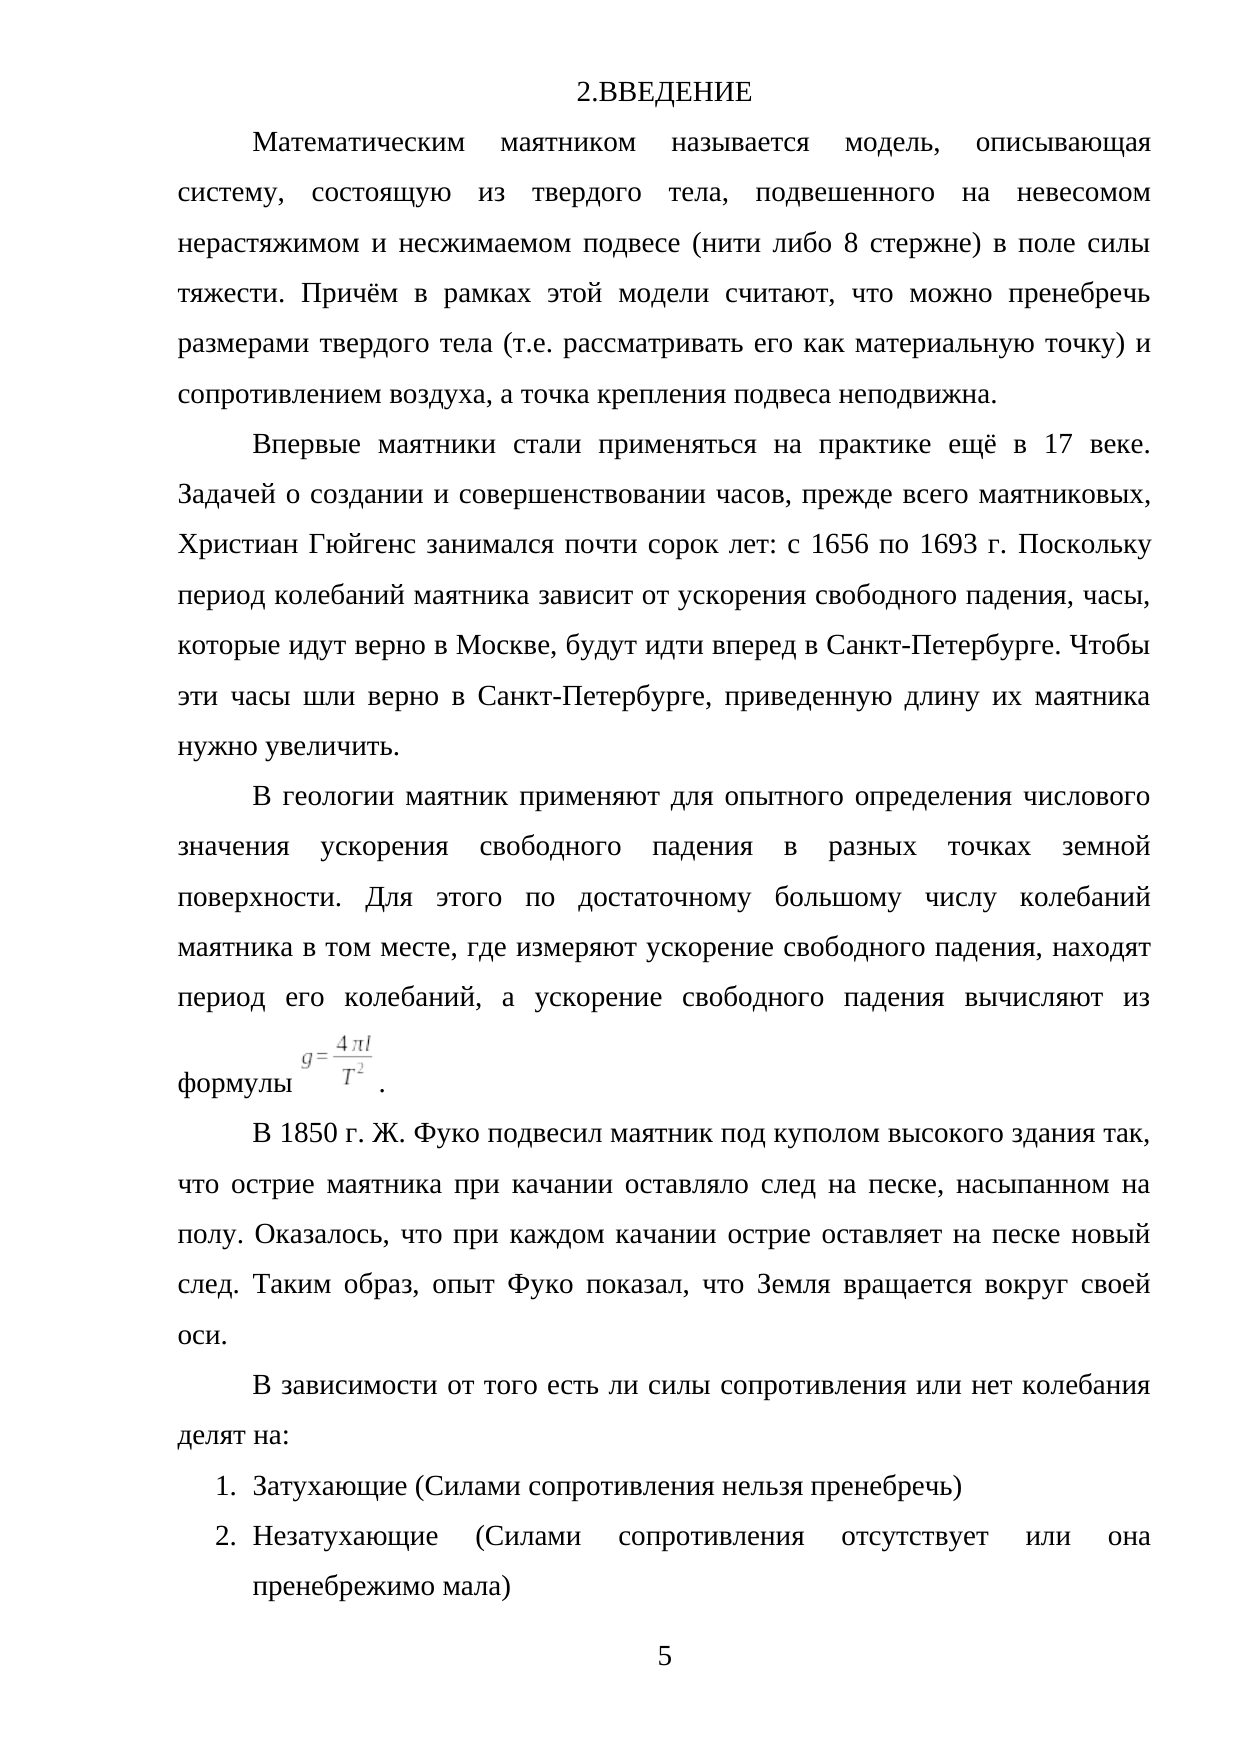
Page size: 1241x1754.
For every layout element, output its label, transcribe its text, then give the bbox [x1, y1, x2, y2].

subtitle 2.ВВЕДЕНИЕ [177, 74, 1152, 107]
list Затухающие (Силами сопротивления нельзя пренебречь) [215, 1468, 1152, 1501]
text В зависимости от того есть ли силы сопротивления или нет колебания делят на: [177, 1367, 1152, 1451]
text В 1850 г. Ж. Фуко подвесил маятник под куполом высокого здания так, что острие маятника при качании оставляло след на песке, насыпанном на полу. Оказалось, что при каждом качании острие оставляет на песке новый след. Таким образ, опыт Фуко показал, что Земля вращается вокруг своей оси. [177, 1116, 1152, 1350]
list Незатухающие (Силами сопротивления отсутствует или она пренебрежимо мала) [215, 1518, 1152, 1602]
text В геологии маятник применяют для опытного определения числового значения ускорения свободного падения в разных точках земной поверхности. Для этого по достаточному большому числу колебаний маятника в том месте, где измеряют ускорение свободного падения, находят период его колебаний, а ускорение свободного падения вычисляют из формулы . [177, 778, 1152, 1099]
text Впервые маятники стали применяться на практике ещё в 17 веке. Задачей о создании и совершенствовании часов, прежде всего маятниковых, Христиан Гюйгенс занимался почти сорок лет: с 1656 по 1693 г. Поскольку период колебаний маятника зависит от ускорения свободного падения, часы, которые идут верно в Москве, будут идти вперед в Санкт-Петербурге. Чтобы эти часы шли верно в Санкт-Петербурге, приведенную длину их маятника нужно увеличить. [177, 426, 1152, 761]
text Математическим маятником называется модель, описывающая систему, состоящую из твердого тела, подвешенного на невесомом нерастяжимом и несжимаемом подвесе (нити либо 8 стержне) в поле силы тяжести. Причём в рамках этой модели считают, что можно пренебречь размерами твердого тела (т.е. рассматривать его как материальную точку) и сопротивлением воздуха, а точка крепления подвеса неподвижна. [177, 124, 1152, 409]
